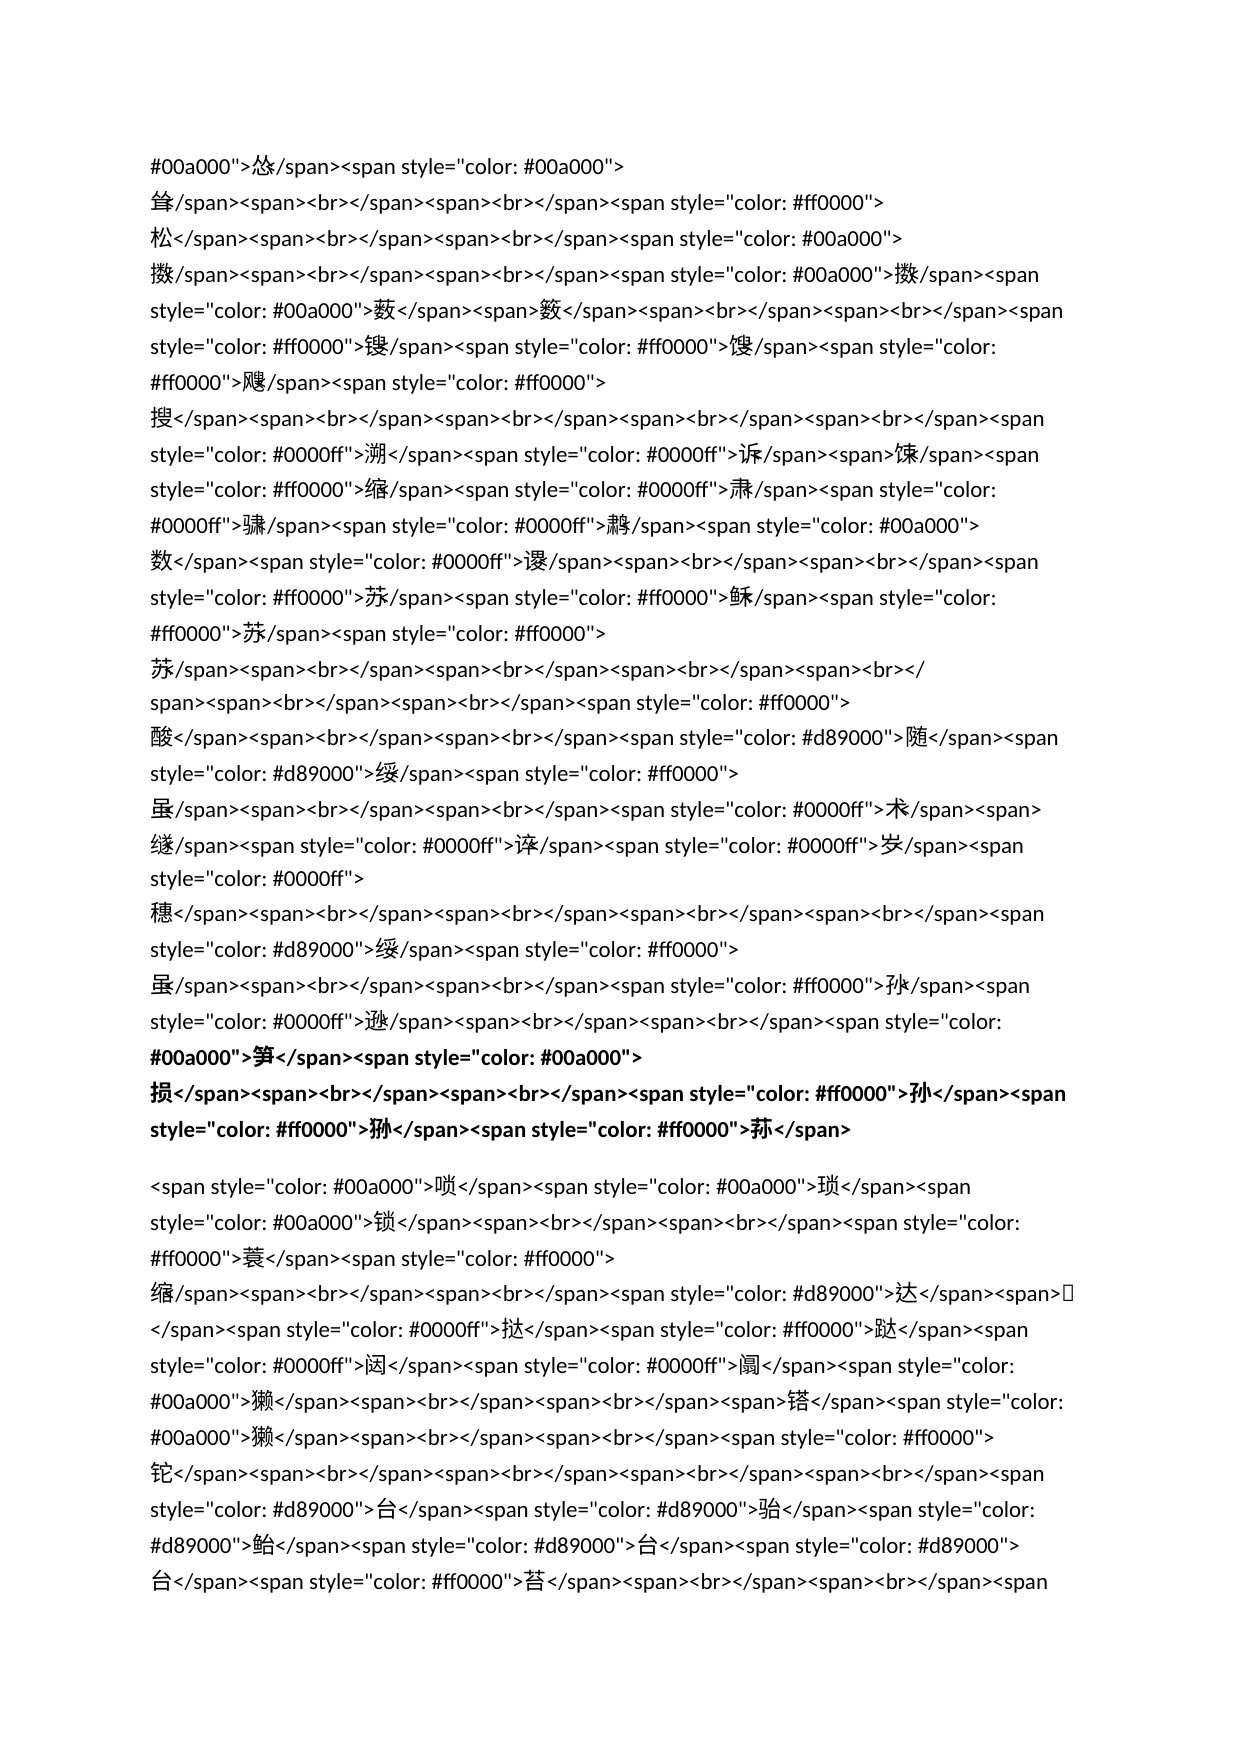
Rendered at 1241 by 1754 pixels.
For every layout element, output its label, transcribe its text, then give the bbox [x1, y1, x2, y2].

text <span style="color: #00a000">唢</span><span style="color: #00a000">琐</span><span style="color: #00a000">锁</span><span><br></span><span><br></span><span style="color: #ff0000">蓑</span><span style="color: #ff0000">缩</span><span><br></span><span><br></span><span style="color: #d89000">达</span><span>𠉂</span><span style="color: #0000ff">挞</span><span style="color: #ff0000">跶</span><span style="color: #0000ff">闼</span><span style="color: #0000ff">阘</span><span style="color: #00a000">獭</span><span><br></span><span><br></span><span>𨱏</span><span style="color: #00a000">獭</span><span><br></span><span><br></span><span style="color: #ff0000">铊</span><span><br></span><span><br></span><span><br></span><span><br></span><span style="color: #d89000">台</span><span style="color: #d89000">骀</span><span style="color: #d89000">鲐</span><span style="color: #d89000">台</span><span style="color: #d89000">台</span><span style="color: #ff0000">苔</span><span><br></span><span><br></span><span [150, 1169, 1090, 1596]
text #00a000">怂</span><span style="color: #00a000">耸</span><span><br></span><span><br></span><span style="color: #ff0000">松</span><span><br></span><span><br></span><span style="color: #00a000">擞</span><span><br></span><span><br></span><span style="color: #00a000">擞</span><span style="color: #00a000">薮</span><span>䉤</span><span><br></span><span><br></span><span style="color: #ff0000">锼</span><span style="color: #ff0000">馊</span><span style="color: #ff0000">飕</span><span style="color: #ff0000">搜</span><span><br></span><span><br></span><span><br></span><span><br></span><span style="color: #0000ff">溯</span><span style="color: #0000ff">诉</span><span>𫗧</span><span style="color: #ff0000">缩</span><span style="color: #0000ff">肃</span><span style="color: #0000ff">骕</span><span style="color: #0000ff">鹔</span><span style="color: #00a000">数</span><span style="color: #0000ff">谡</span><span><br></span><span><br></span><span style="color: #ff0000">苏</span><span style="color: #ff0000">稣</span><span style="color: #ff0000">苏</span><span style="color: #ff0000">苏</span><span><br></span><span><br></span><span><br></span><span><br></span><span><br></span><span><br></span><span style="color: #ff0000">酸</span><span><br></span><span><br></span><span style="color: #d89000">随</span><span style="color: #d89000">绥</span><span style="color: #ff0000">虽</span><span><br></span><span><br></span><span style="color: #0000ff">术</span><span>䍁</span><span style="color: #0000ff">谇</span><span style="color: #0000ff">岁</span><span style="color: #0000ff">穗</span><span><br></span><span><br></span><span><br></span><span><br></span><span style="color: #d89000">绥</span><span style="color: #ff0000">虽</span><span><br></span><span><br></span><span style="color: #ff0000">孙</span><span style="color: #0000ff">逊</span><span><br></span><span><br></span><span style="color: #00a000">笋</span><span style="color: #00a000">损</span><span><br></span><span><br></span><span style="color: #ff0000">孙</span><span style="color: #ff0000">狲</span><span style="color: #ff0000">荪</span> [150, 150, 1090, 1144]
